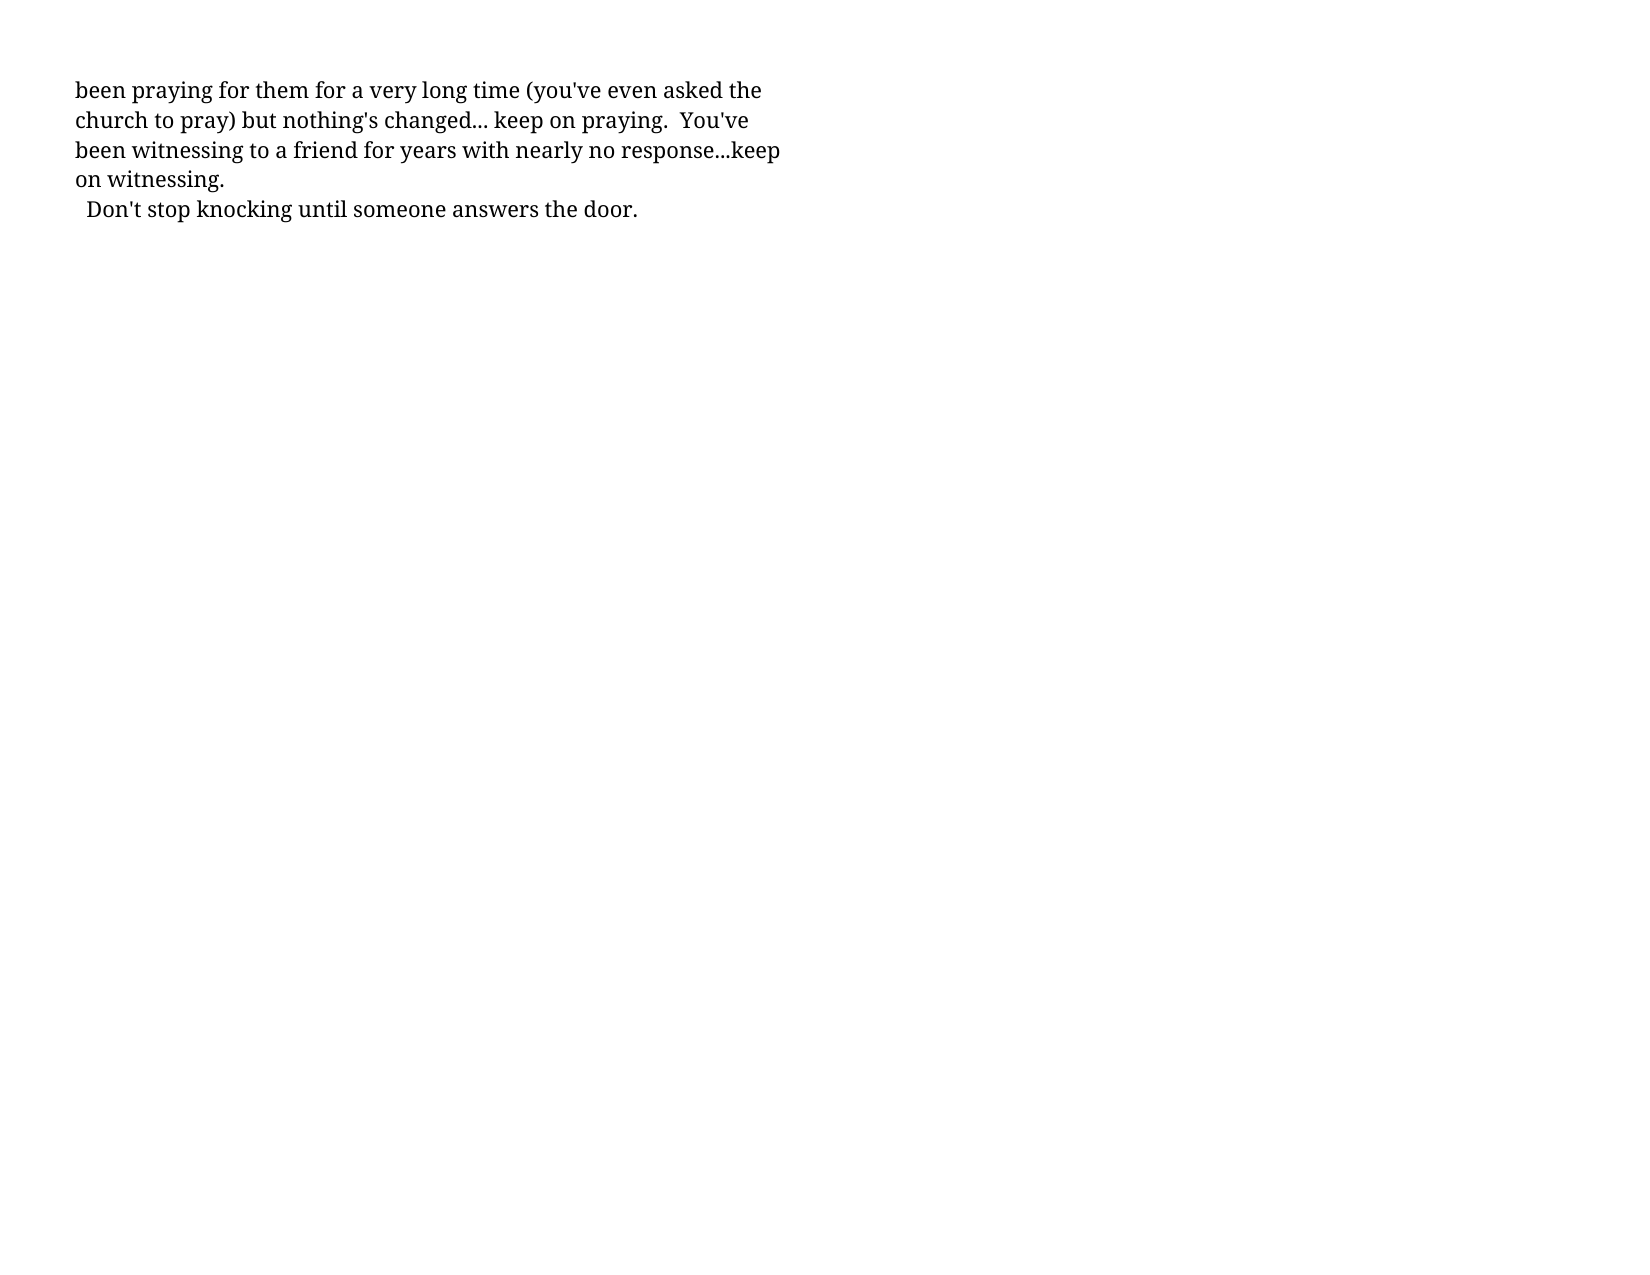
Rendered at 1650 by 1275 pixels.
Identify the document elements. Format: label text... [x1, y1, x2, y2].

text been praying for them for a very long time (you've even asked the church to pray) but nothing's changed... keep on praying. You've been witnessing to a friend for years with nearly no response...keep on witnessing. [75, 75, 787, 194]
text Don't stop knocking until someone answers the door. [75, 194, 787, 224]
